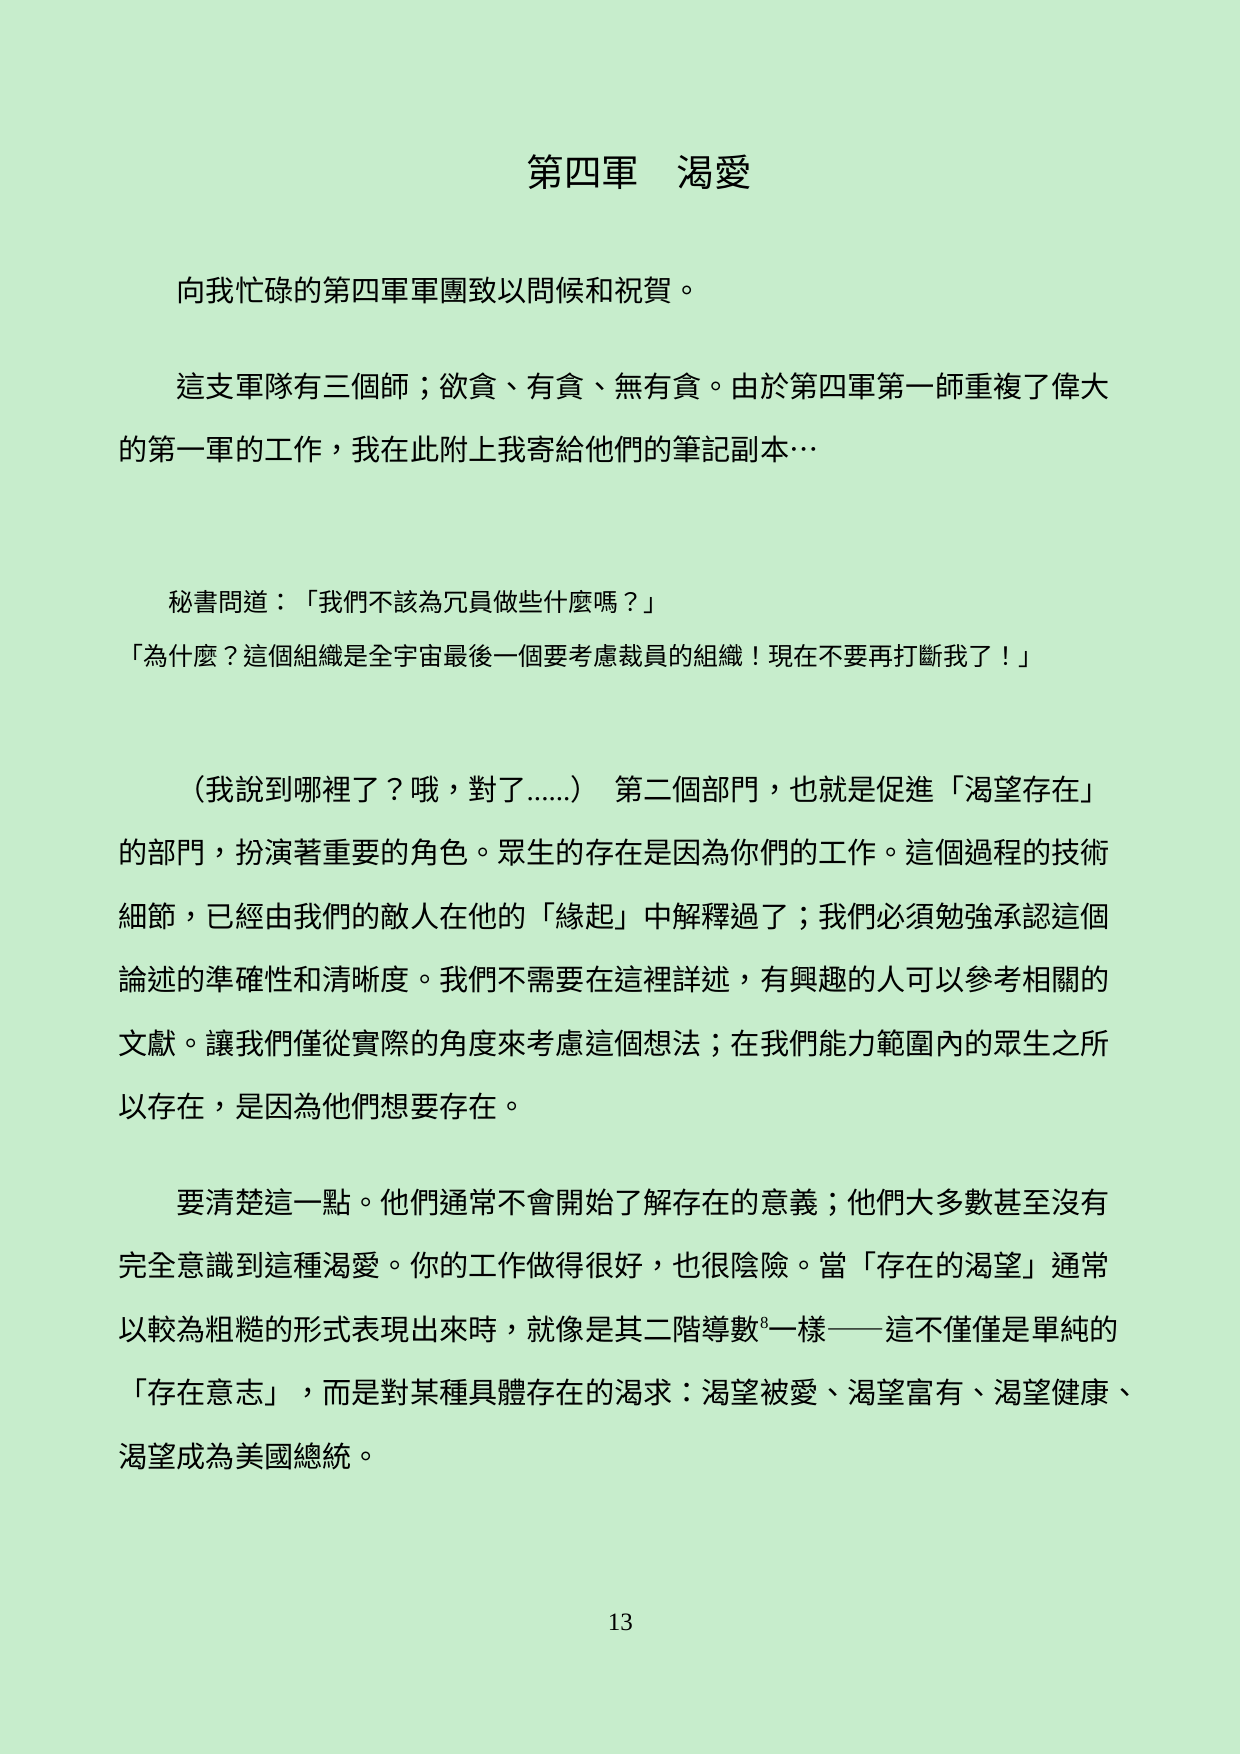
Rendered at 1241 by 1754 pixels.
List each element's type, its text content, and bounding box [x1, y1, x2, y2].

text （我說到哪裡了？哦，對了......） 第二個部門，也就是促進「渴望存在」的部門，扮演著重要的角色。眾生的存在是因為你們的工作。這個過程的技術細節，已經由我們的敵人在他的「緣起」中解釋過了；我們必須勉強承認這個論述的準確性和清晰度。我們不需要在這裡詳述，有興趣的人可以參考相關的文獻。讓我們僅從實際的角度來考慮這個想法；在我們能力範圍內的眾生之所以存在，是因為他們想要存在。 [118, 766, 1122, 1126]
text 秘書問道：「我們不該為冗員做些什麼嗎？」 「為什麼？這個組織是全宇宙最後一個要考慮裁員的組織！現在不要再打斷我了！」 [118, 582, 1122, 673]
text 向我忙碌的第四軍軍團致以問候和祝賀。 [118, 267, 1122, 310]
text 這支軍隊有三個師；欲貪、有貪、無有貪。由於第四軍第一師重複了偉大的第一軍的工作，我在此附上我寄給他們的筆記副本… [118, 363, 1122, 469]
subtitle 第四軍 渴愛 [156, 143, 1122, 197]
text 要清楚這一點。他們通常不會開始了解存在的意義；他們大多數甚至沒有完全意識到這種渴愛。你的工作做得很好，也很陰險。當「存在的渴望」通常以較為粗糙的形式表現出來時，就像是其二階導數一樣——這不僅僅是單純的「存在意志」，而是對某種具體存在的渴求：渴望被愛、渴望富有、渴望健康、渴望成為美國總統。 [118, 1179, 1122, 1476]
